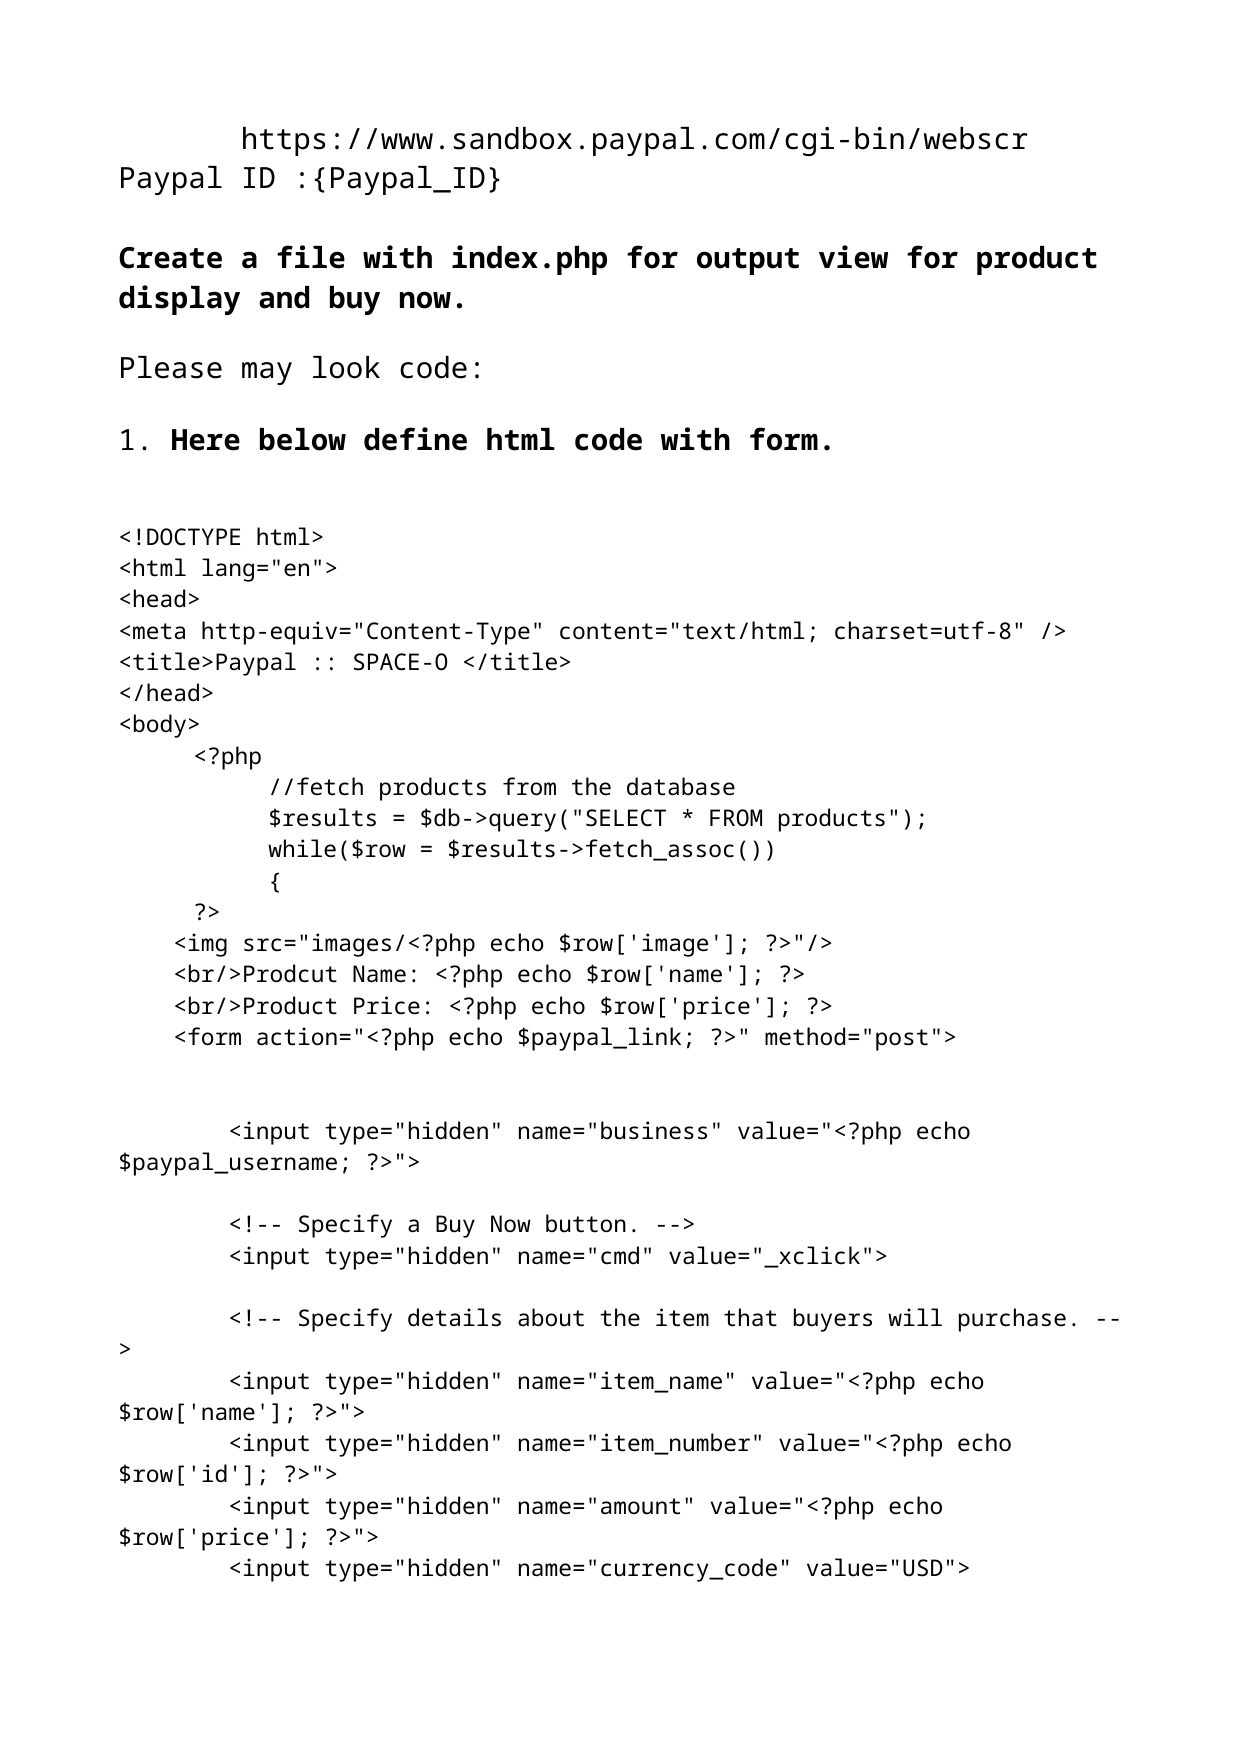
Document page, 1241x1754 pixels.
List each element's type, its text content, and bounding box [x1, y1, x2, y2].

text <input type="hidden" name="item_number" value="<?php echo $row['id']; ?>"> [118, 1427, 1122, 1490]
text <input type="hidden" name="cmd" value="_xclick"> [118, 1240, 1122, 1271]
text <input type="hidden" name="currency_code" value="USD"> [118, 1552, 1122, 1583]
text <input type="hidden" name="amount" value="<?php echo $row['price']; ?>"> [118, 1490, 1122, 1552]
text while($row = $results->fetch_assoc()) [118, 833, 1122, 865]
text { [118, 865, 1122, 896]
text <?php [118, 740, 1122, 771]
text <head> [118, 583, 1122, 615]
text <input type="hidden" name="item_name" value="<?php echo $row['name']; ?>"> [118, 1365, 1122, 1427]
text 1. Here below define html code with form. [118, 419, 1122, 458]
text //fetch products from the database [118, 771, 1122, 802]
text <body> [118, 708, 1122, 740]
text <html lang="en"> [118, 552, 1122, 583]
text <!-- Specify details about the item that buyers will purchase. --> [118, 1302, 1122, 1365]
text $results = $db->query("SELECT * FROM products"); [118, 802, 1122, 833]
text <img src="images/<?php echo $row['image']; ?>"/> [118, 927, 1122, 958]
text <!-- Specify a Buy Now button. --> [118, 1208, 1122, 1240]
text <!DOCTYPE html> [118, 521, 1122, 552]
text <input type="hidden" name="business" value="<?php echo $paypal_username; ?>"> [118, 1115, 1122, 1177]
text https://www.sandbox.paypal.com/cgi-bin/webscr [118, 118, 1122, 158]
text <meta http-equiv="Content-Type" content="text/html; charset=utf-8" /> [118, 615, 1122, 646]
text Create a file with index.php for output view for product display and buy now. [118, 237, 1122, 317]
text <title>Paypal :: SPACE-O </title> [118, 646, 1122, 677]
text <br/>Prodcut Name: <?php echo $row['name']; ?> [118, 958, 1122, 990]
text <br/>Product Price: <?php echo $row['price']; ?> [118, 990, 1122, 1021]
text </head> [118, 677, 1122, 708]
text <form action="<?php echo $paypal_link; ?>" method="post"> [118, 1021, 1122, 1052]
text Paypal ID :{Paypal_ID} [118, 158, 1122, 197]
text ?> [118, 896, 1122, 927]
text Please may look code: [118, 348, 1122, 387]
